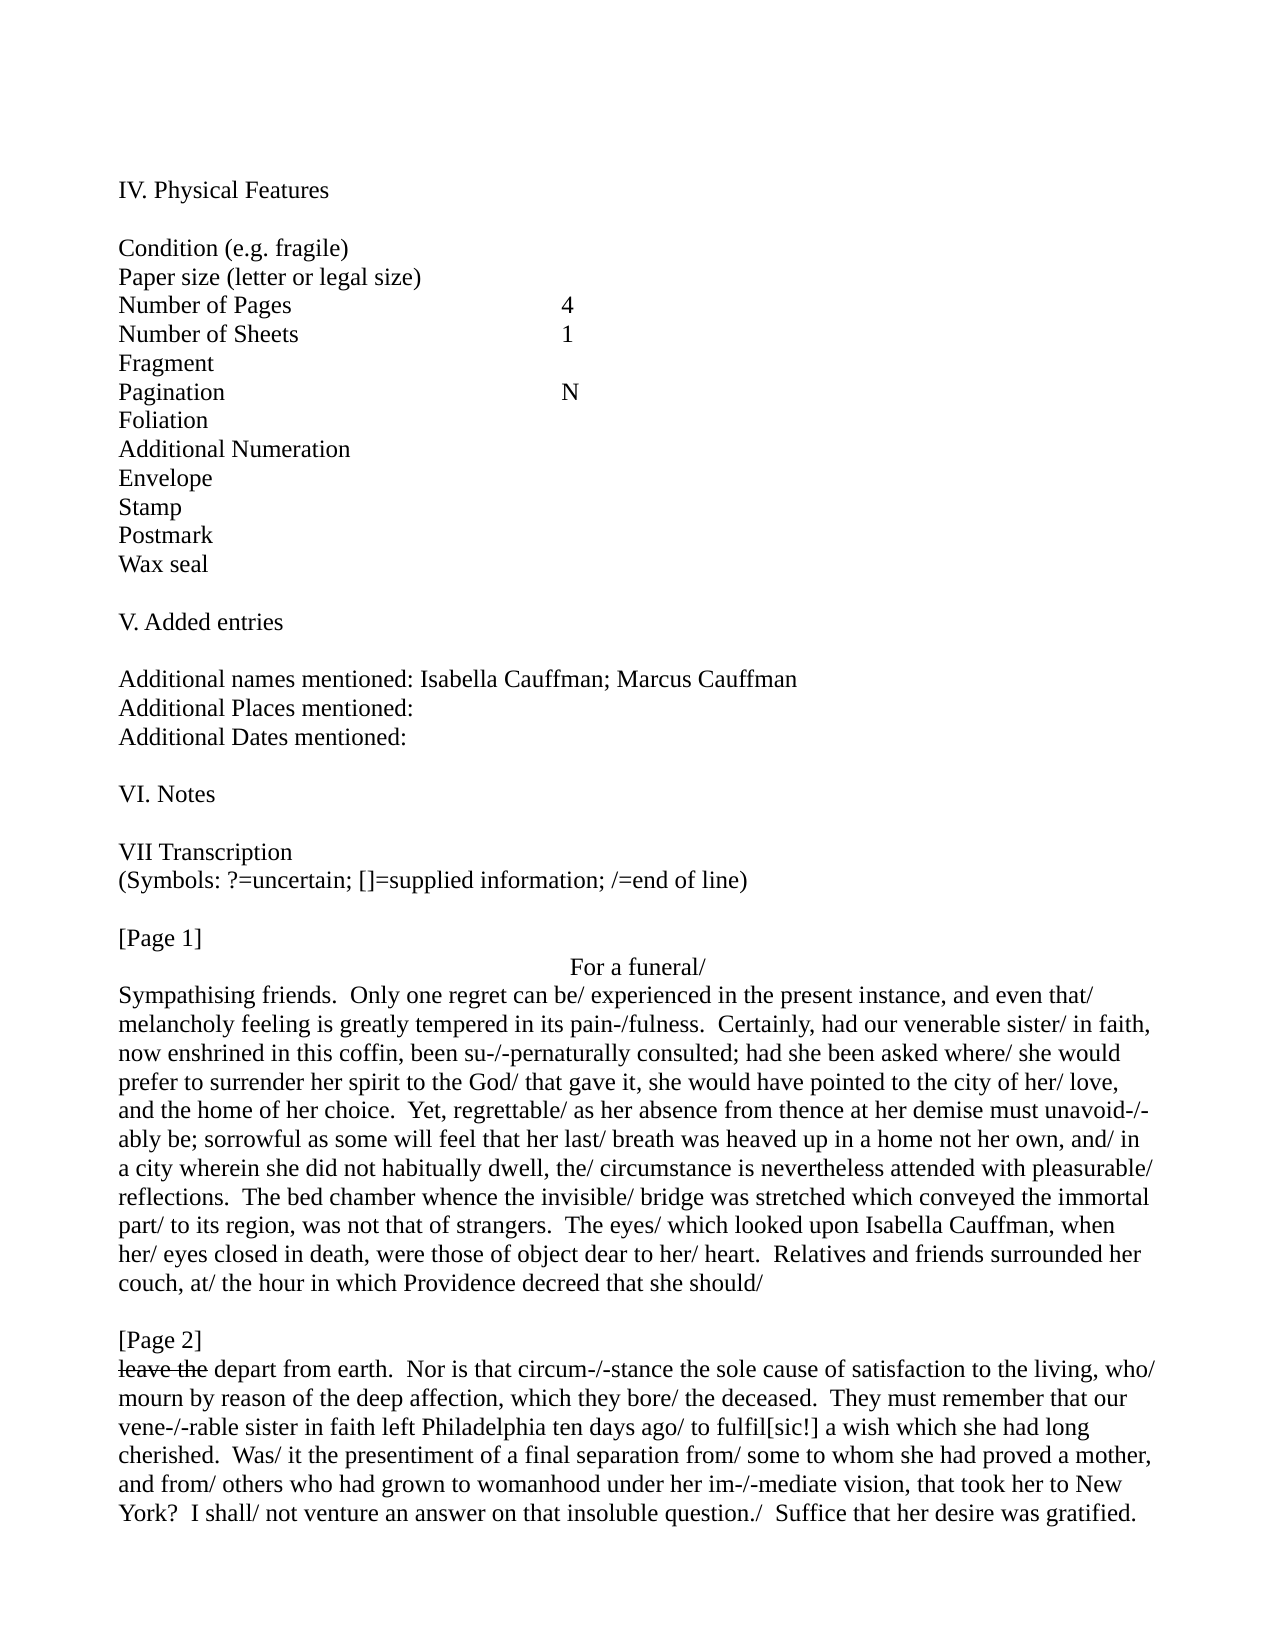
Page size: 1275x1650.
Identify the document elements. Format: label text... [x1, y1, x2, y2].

text V. Added entries [118, 607, 1157, 636]
text Additional Places mentioned: [118, 693, 1157, 722]
text Envelope [118, 463, 1157, 492]
text Number of Pages 4 [118, 291, 1157, 319]
text For a funeral/ [118, 952, 1157, 981]
text leave the depart from earth. Nor is that circum-/-stance the sole cause of satisfaction to the living, who/ mourn by reason of the deep affection, which they bore/ the deceased. They must remember that our vene-/-rable sister in faith left Philadelphia ten days ago/ to fulfil[sic!] a wish which she had long cherished. Was/ it the presentiment of a final separation from/ some to whom she had proved a mother, and from/ others who had grown to womanhood under her im-/-mediate vision, that took her to New York? I shall/ not venture an answer on that insoluble question./ Suffice that her desire was gratified. [118, 1354, 1157, 1527]
text Condition (e.g. fragile) [118, 233, 1157, 262]
text Fragment [118, 348, 1157, 377]
text [Page 2] [118, 1326, 1157, 1354]
text Foliation [118, 406, 1157, 434]
text [Page 1] [118, 923, 1157, 952]
text (Symbols: ?=uncertain; []=supplied information; /=end of line) [118, 866, 1157, 894]
text Additional Numeration [118, 434, 1157, 463]
text VII Transcription [118, 837, 1157, 866]
text Number of Sheets 1 [118, 319, 1157, 348]
text Additional names mentioned: Isabella Cauffman; Marcus Cauffman [118, 664, 1157, 693]
text Sympathising friends. Only one regret can be/ experienced in the present instance, and even that/ melancholy feeling is greatly tempered in its pain-/fulness. Certainly, had our venerable sister/ in faith, now enshrined in this coffin, been su-/-pernaturally consulted; had she been asked where/ she would prefer to surrender her spirit to the God/ that gave it, she would have pointed to the city of her/ love, and the home of her choice. Yet, regrettable/ as her absence from thence at her demise must unavoid-/-ably be; sorrowful as some will feel that her last/ breath was heaved up in a home not her own, and/ in a city wherein she did not habitually dwell, the/ circumstance is nevertheless attended with pleasurable/ reflections. The bed chamber whence the invisible/ bridge was stretched which conveyed the immortal part/ to its region, was not that of strangers. The eyes/ which looked upon Isabella Cauffman, when her/ eyes closed in death, were those of object dear to her/ heart. Relatives and friends surrounded her couch, at/ the hour in which Providence decreed that she should/ [118, 981, 1157, 1297]
text IV. Physical Features [118, 176, 1157, 204]
text Pagination N [118, 377, 1157, 406]
text Additional Dates mentioned: [118, 722, 1157, 751]
text VI. Notes [118, 779, 1157, 808]
text Stamp [118, 492, 1157, 521]
text Postma rk [118, 521, 1157, 549]
text Paper size (letter or legal size) [118, 262, 1157, 291]
text Wax seal [118, 549, 1157, 578]
